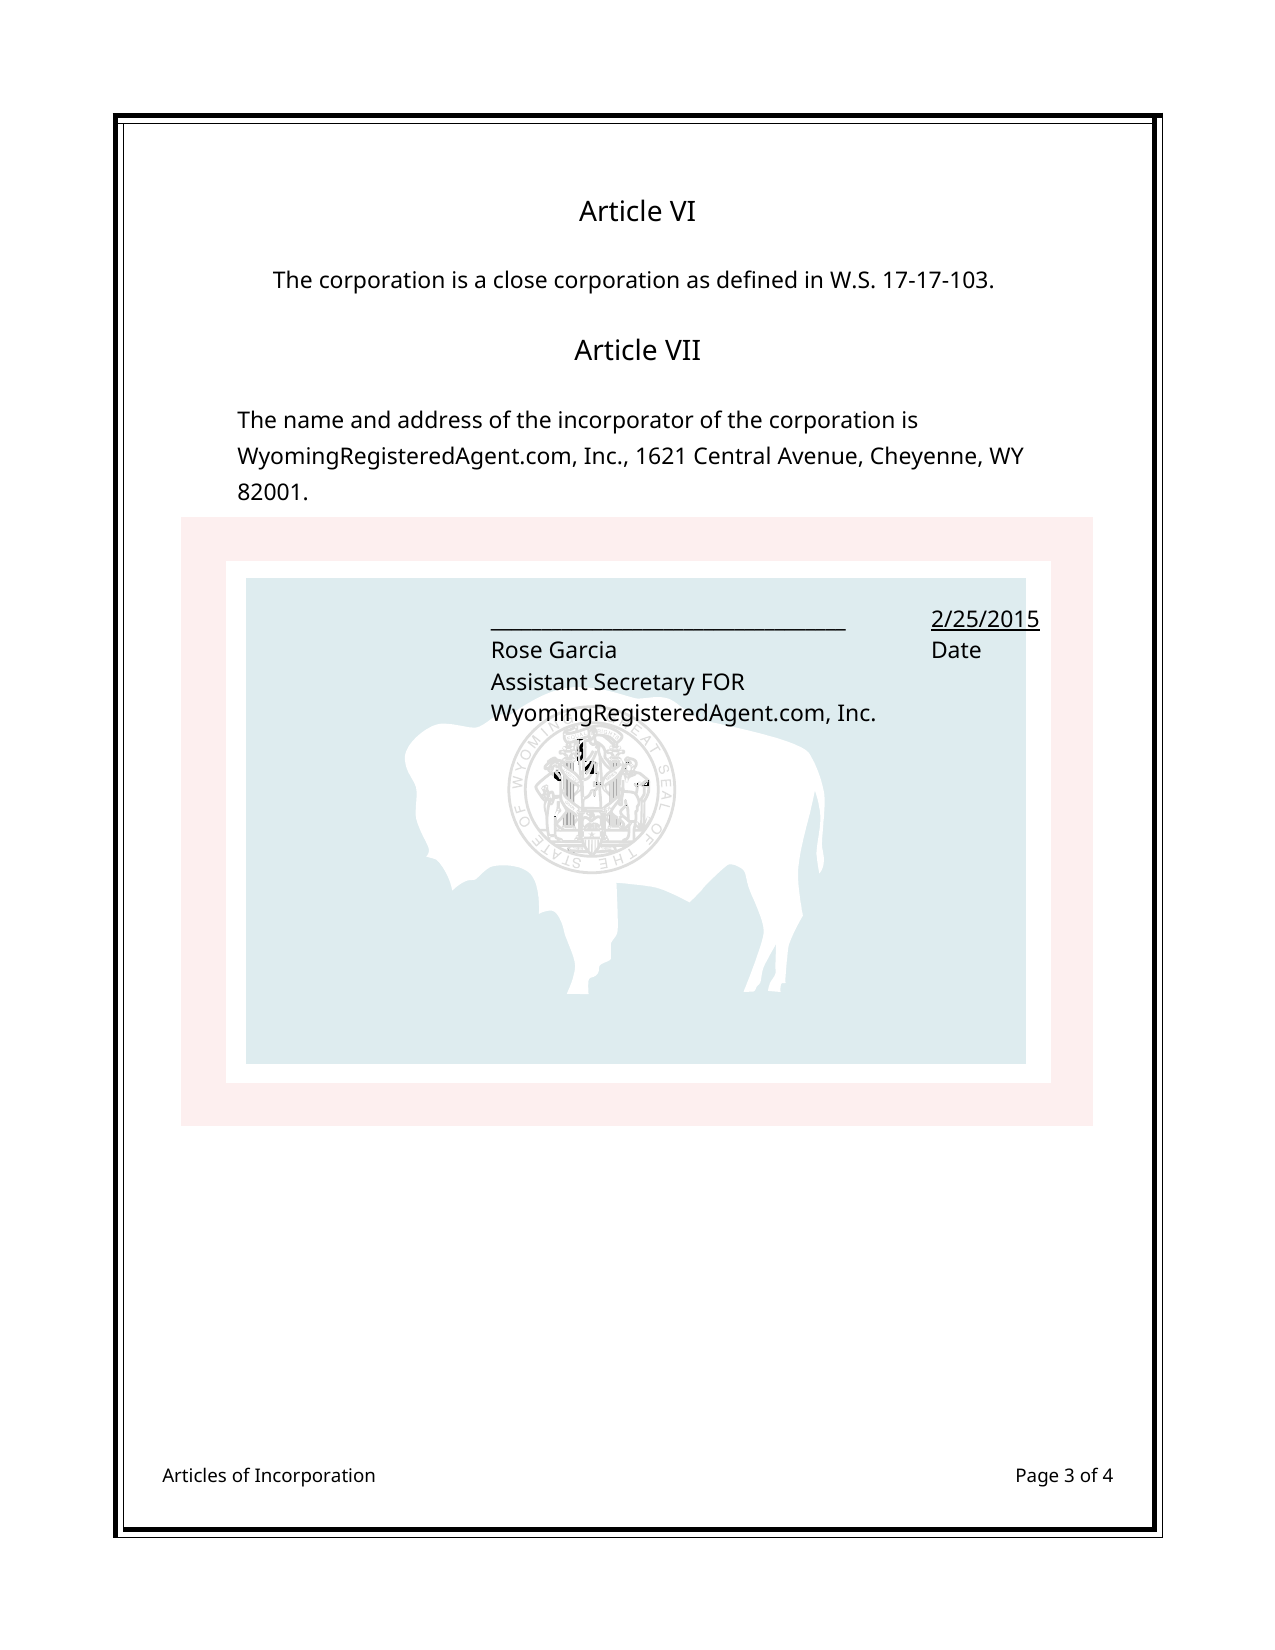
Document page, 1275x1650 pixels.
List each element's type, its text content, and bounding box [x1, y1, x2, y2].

text The name and address of the incorporator of the corporation is WyomingRegisteredAgent.com, Inc., 1621 Central Avenue, Cheyenne, WY 82001. [237, 404, 1038, 507]
text ___________________________________ 2/25/2015 Rose Garcia Date Assistant Secretary FOR WyomingRegisteredAgent.com, Inc. [491, 603, 1084, 728]
text The corporation is a close corporation as defined in W.S. 17-17-103. [237, 264, 1038, 296]
text Article VI [237, 191, 1038, 229]
text Article VII [237, 331, 1038, 369]
